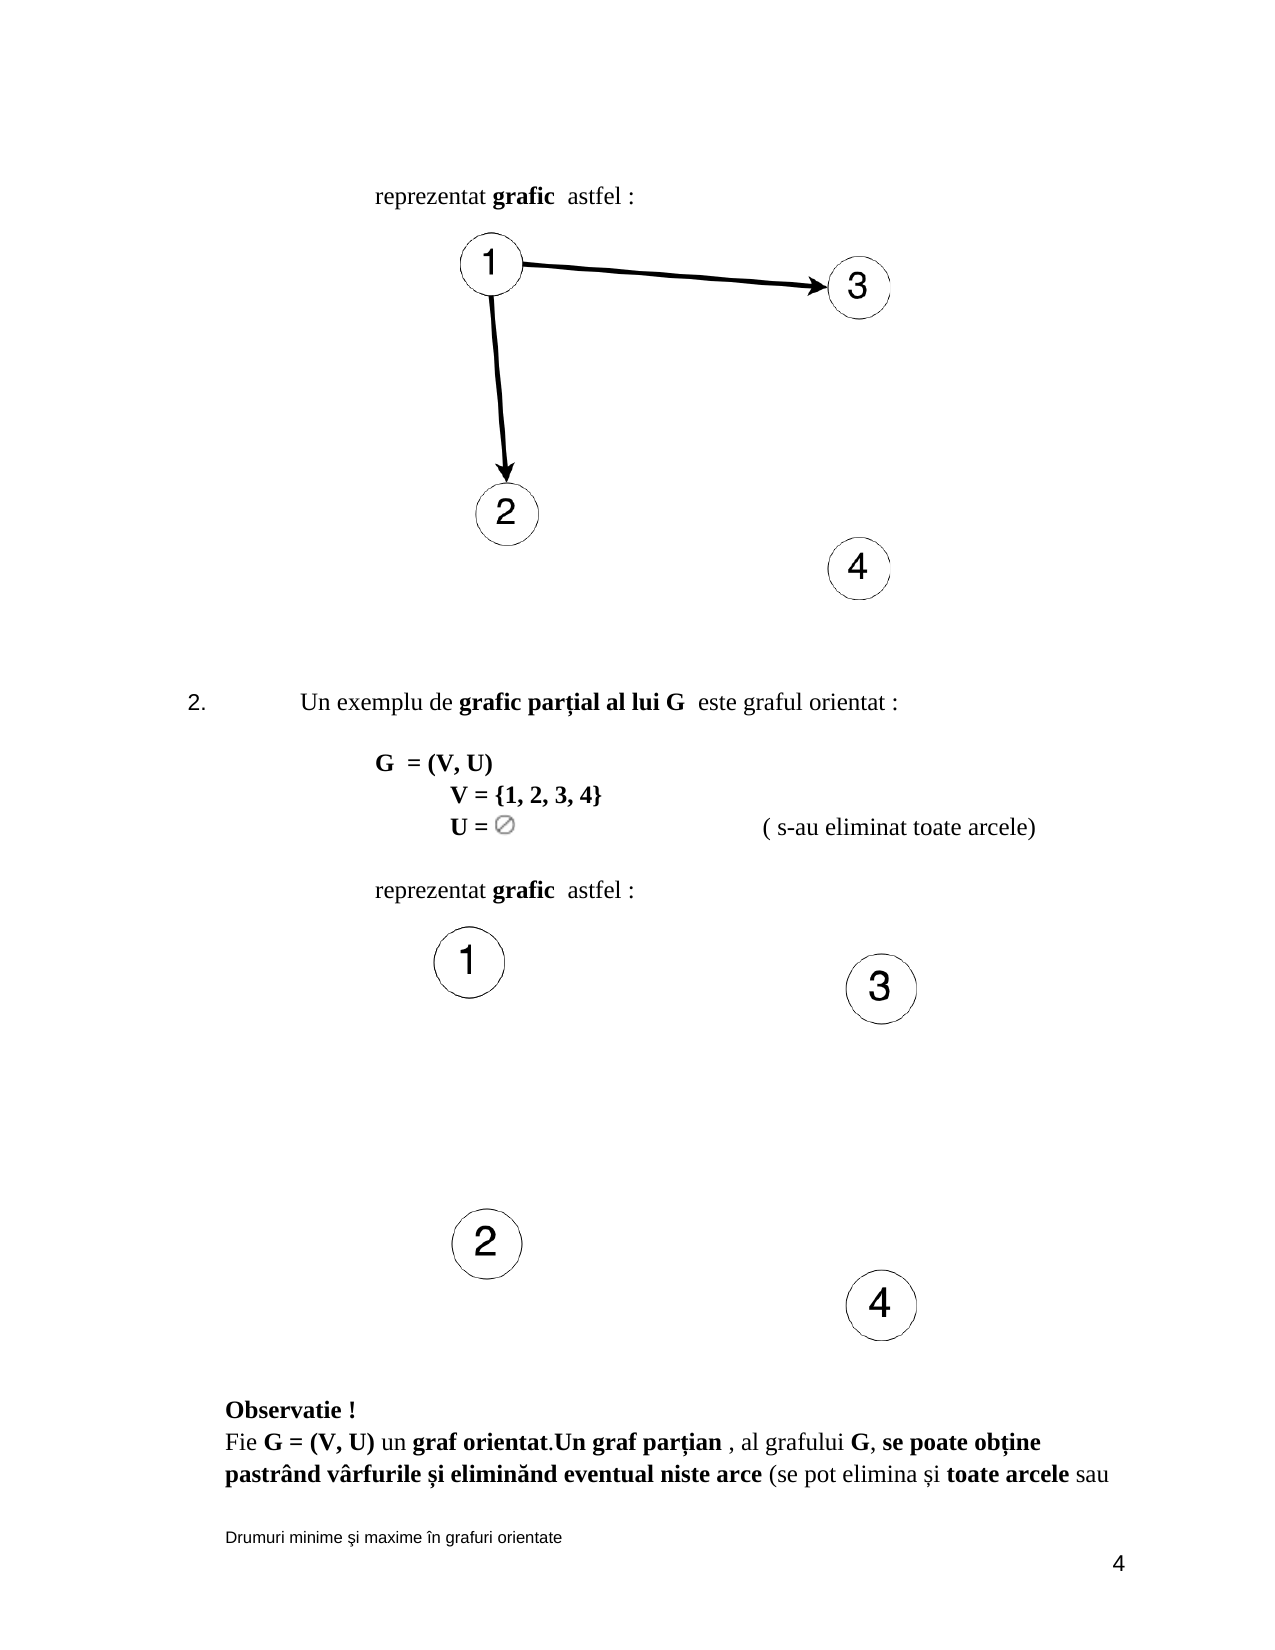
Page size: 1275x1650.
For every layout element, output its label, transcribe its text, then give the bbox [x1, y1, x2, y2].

picture [460, 232, 891, 602]
text reprezentat grafic astfel : [150, 876, 1125, 904]
picture [433, 926, 917, 1343]
picture [494, 814, 515, 836]
list Un exemplu de grafic parțial al lui G este graful orientat : [187, 688, 1125, 716]
text G = (V, U) [150, 749, 1125, 777]
text Fie G = (V, U) un graf orientat.Un graf parțian , al grafului G, se poate obține [150, 1428, 1125, 1456]
text pastrând vârfurile și eliminănd eventual niste arce (se pot elimina și toate arcele sau [150, 1460, 1125, 1488]
text V = {1, 2, 3, 4} [150, 781, 1125, 809]
text reprezentat grafic astfel : [150, 182, 1125, 209]
text U = ( s-au eliminat toate arcele) [150, 813, 1125, 841]
text Observatie ! [150, 1396, 1125, 1424]
